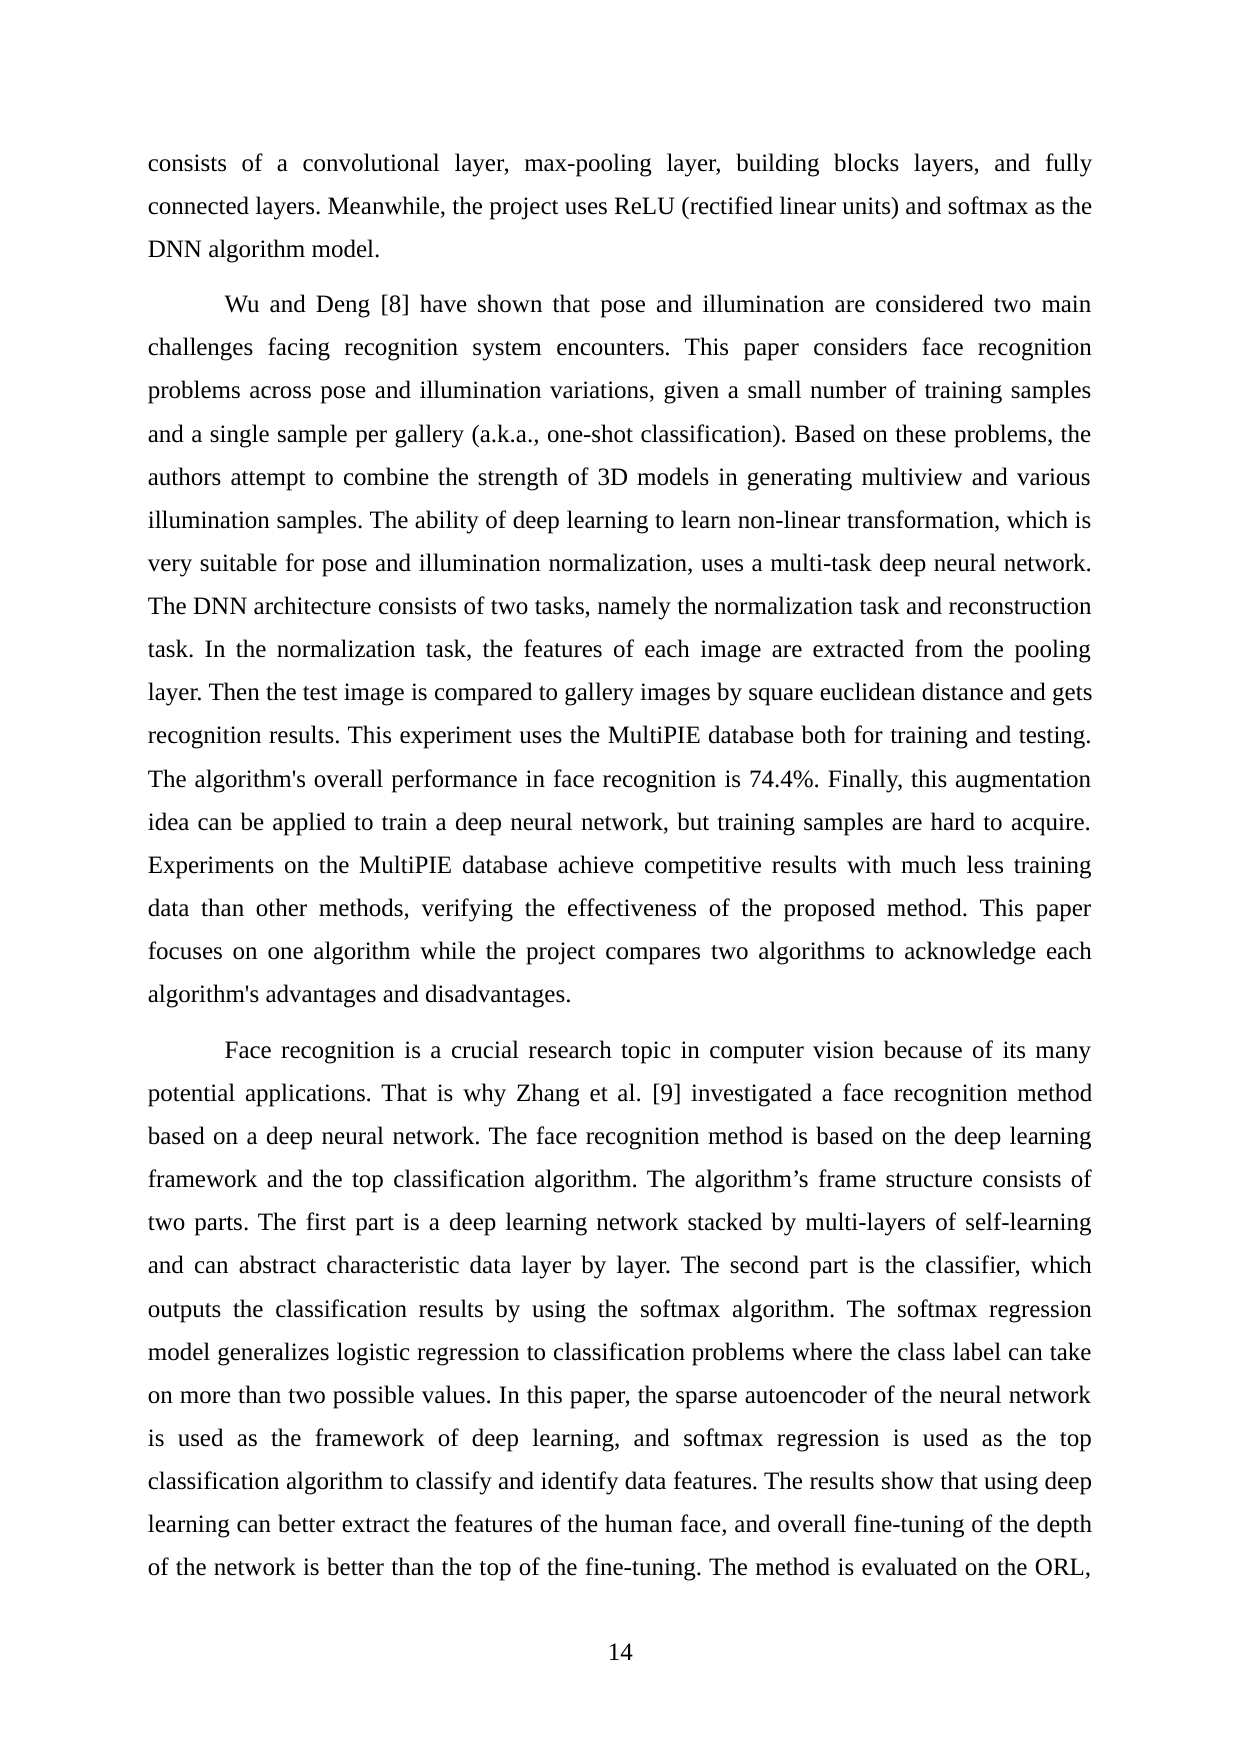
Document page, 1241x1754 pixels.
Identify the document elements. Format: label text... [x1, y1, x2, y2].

text Wu and Deng [8] have shown that pose and illumination are considered two main challenges facing recognition system encounters. This paper considers face recognition problems across pose and illumination variations, given a small number of training samples and a single sample per gallery (a.k.a., one-shot classification). Based on these problems, the authors attempt to combine the strength of 3D models in generating multiview and various illumination samples. The ability of deep learning to learn non-linear transformation, which is very suitable for pose and illumination normalization, uses a multi-task deep neural network. The DNN architecture consists of two tasks, namely the normalization task and reconstruction task. In the normalization task, the features of each image are extracted from the pooling layer. Then the test image is compared to gallery images by square euclidean distance and gets recognition results. This experiment uses the MultiPIE database both for training and testing. The algorithm's overall performance in face recognition is 74.4%. Finally, this augmentation idea can be applied to train a deep neural network, but training samples are hard to acquire. Experiments on the MultiPIE database achieve competitive results with much less training data than other methods, verifying the effectiveness of the proposed method. This paper focuses on one algorithm while the project compares two algorithms to acknowledge each algorithm's advantages and disadvantages. [148, 289, 1093, 1008]
text consists of a convolutional layer, max-pooling layer, building blocks layers, and fully connected layers. Meanwhile, the project uses ReLU (rectified linear units) and softmax as the DNN algorithm model. [148, 148, 1093, 263]
text Face recognition is a crucial research topic in computer vision because of its many potential applications. That is why Zhang et al. [9] investigated a face recognition method based on a deep neural network. The face recognition method is based on the deep learning framework and the top classification algorithm. The algorithm’s frame structure consists of two parts. The first part is a deep learning network stacked by multi-layers of self-learning and can abstract characteristic data layer by layer. The second part is the classifier, which outputs the classification results by using the softmax algorithm. The softmax regression model generalizes logistic regression to classification problems where the class label can take on more than two possible values. In this paper, the sparse autoencoder of the neural network is used as the framework of deep learning, and softmax regression is used as the top classification algorithm to classify and identify data features. The results show that using deep learning can better extract the features of the human face, and overall fine-tuning of the depth of the network is better than the top of the fine-tuning. The method is evaluated on the ORL, [148, 1035, 1093, 1581]
